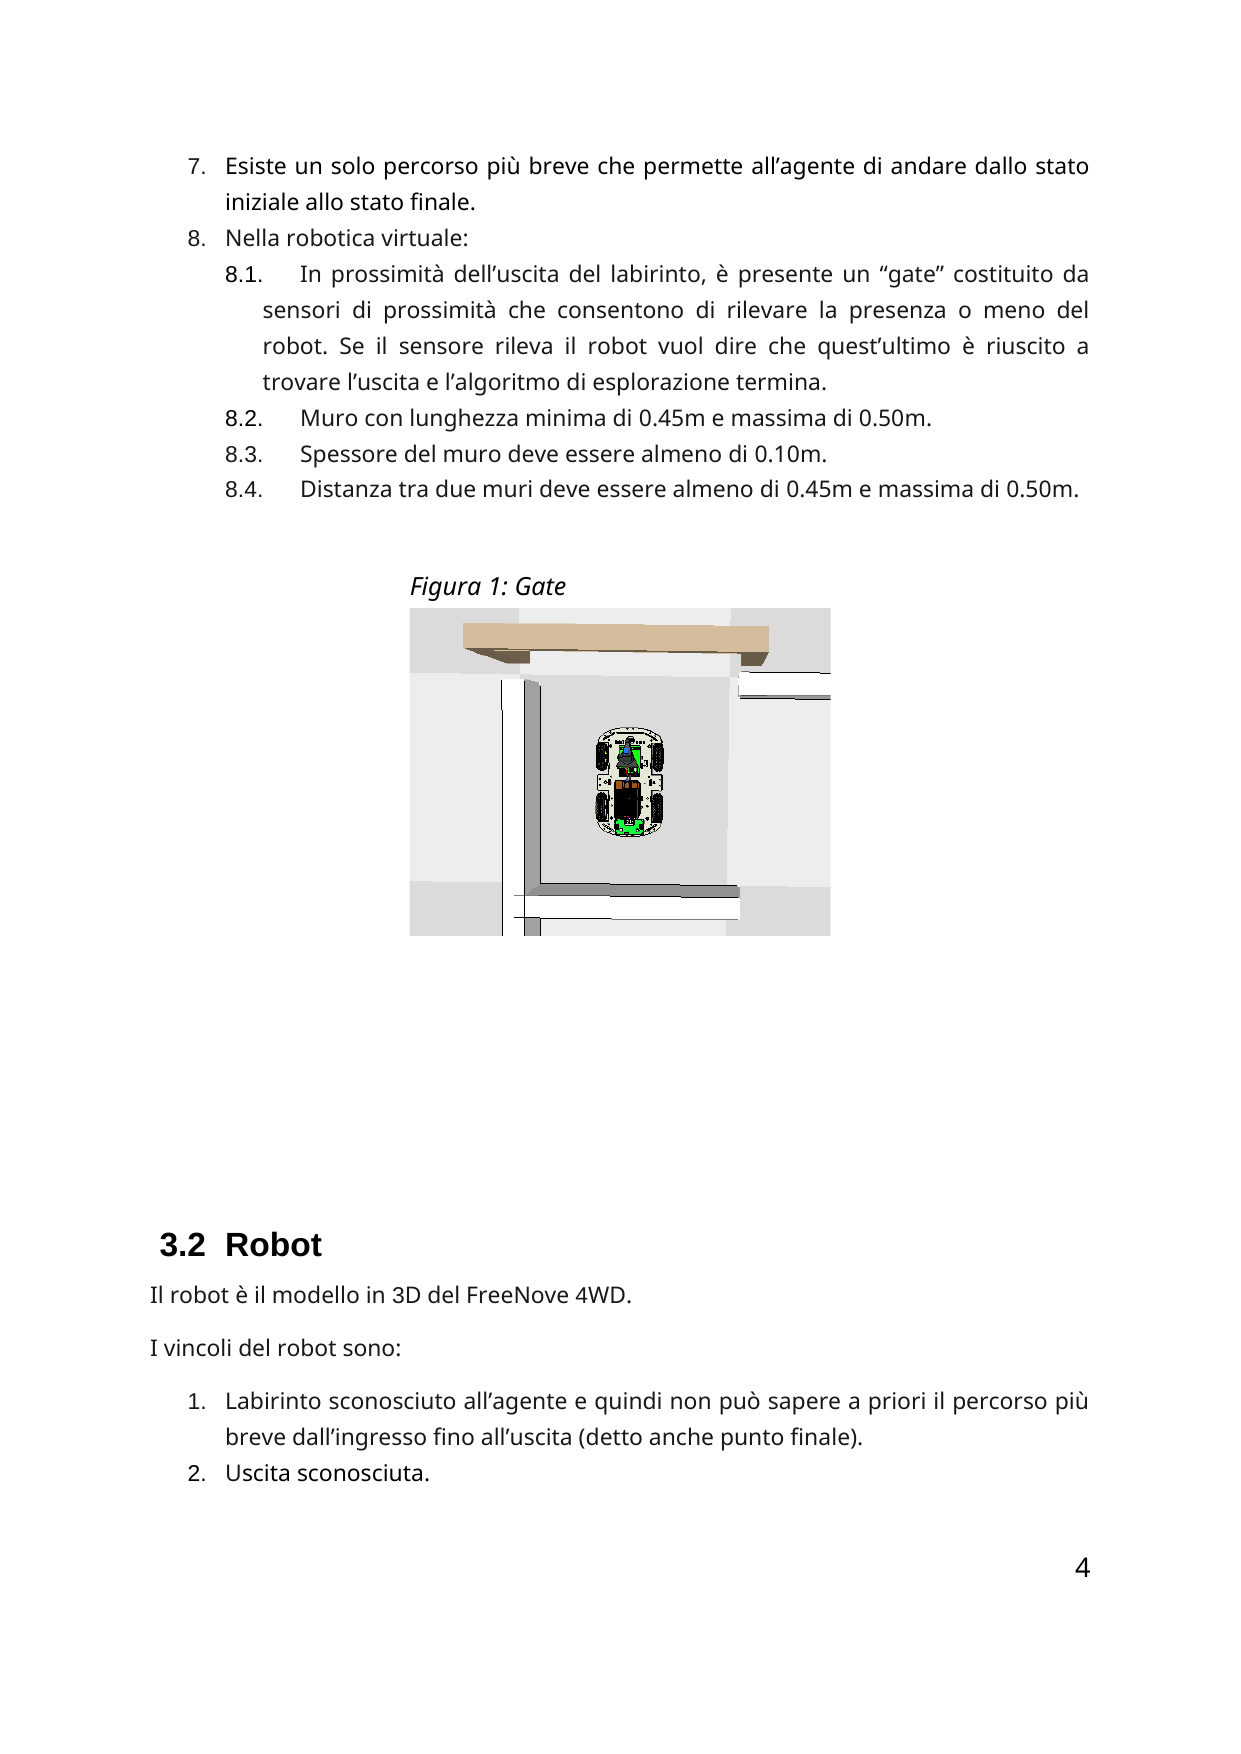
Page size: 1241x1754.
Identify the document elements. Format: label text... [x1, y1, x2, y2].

list Nella robotica virtuale: [187, 222, 1090, 253]
text Il robot è il modello in 3D del FreeNove 4WD. [150, 1279, 1090, 1311]
list Muro con lunghezza minima di 0.45m e massima di 0.50m. [225, 402, 1090, 433]
text I vincoli del robot sono: [150, 1332, 1090, 1363]
list In prossimità dell’uscita del labirinto, è presente un “gate” costituito da sensori di prossimità che consentono di rilevare la presenza o meno del robot. Se il sensore rileva il robot vuol dire che quest’ultimo è riuscito a trovare l’uscita e l’algoritmo di esplorazione termina. [225, 258, 1090, 397]
list Distanza tra due muri deve essere almeno di 0.45m e massima di 0.50m. [225, 473, 1090, 505]
list Esiste un solo percorso più breve che permette all’agente di andare dallo stato iniziale allo stato finale. [187, 150, 1090, 217]
list Labirinto sconosciuto all’agente e quindi non può sapere a priori il percorso più breve dall’ingresso fino all’uscita (detto anche punto finale). [187, 1384, 1090, 1452]
picture [409, 608, 831, 936]
subtitle Robot [150, 1225, 1090, 1264]
list Uscita sconosciuta. [187, 1456, 1090, 1488]
text Figura 1: Gate [409, 569, 831, 603]
list Spessore del muro deve essere almeno di 0.10m. [225, 437, 1090, 469]
